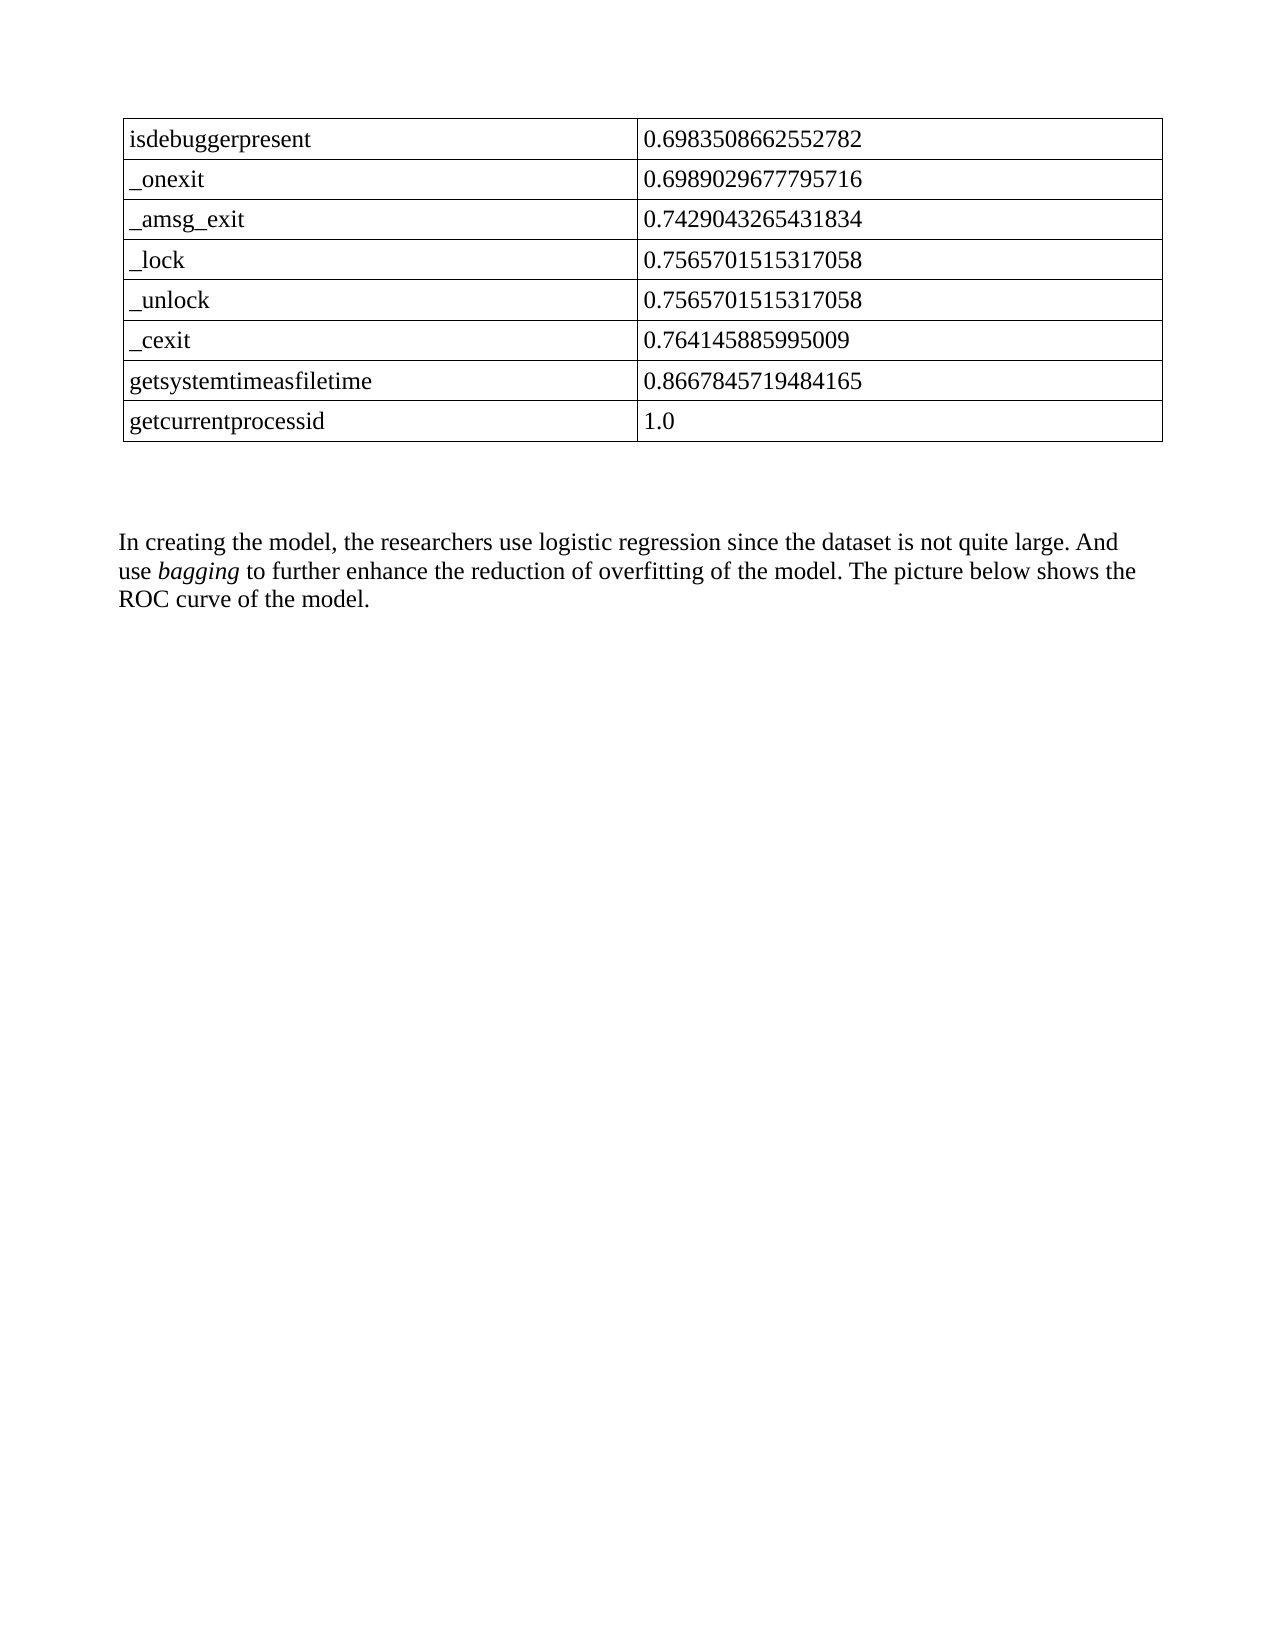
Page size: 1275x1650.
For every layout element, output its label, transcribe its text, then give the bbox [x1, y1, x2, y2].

table_cell _cexit [124, 321, 637, 360]
table_cell _amsg_exit [124, 200, 637, 239]
table_cell 1.0 [638, 401, 1162, 441]
table_cell 0.7565701515317058 [638, 240, 1162, 279]
table_cell 0.6989029677795716 [638, 160, 1162, 199]
table_cell isdebuggerpresent [124, 119, 637, 158]
table_cell _onexit [124, 160, 637, 199]
table_cell 0.7565701515317058 [638, 280, 1162, 320]
table_cell 0.7429043265431834 [638, 200, 1162, 239]
table_cell getsystemtimeasfiletime [124, 361, 637, 400]
table_cell getcurrentprocessid [124, 401, 637, 441]
table_cell 0.8667845719484165 [638, 361, 1162, 400]
table_cell _lock [124, 240, 637, 279]
table_cell 0.764145885995009 [638, 321, 1162, 360]
text In creating the model, the researchers use logistic regression since the dataset is not quite large. And use bagging to further enhance the reduction of overfitting of the model. The picture below shows the ROC curve of the model. [118, 527, 1157, 613]
table_cell 0.6983508662552782 [638, 119, 1162, 158]
table_cell _unlock [124, 280, 637, 320]
